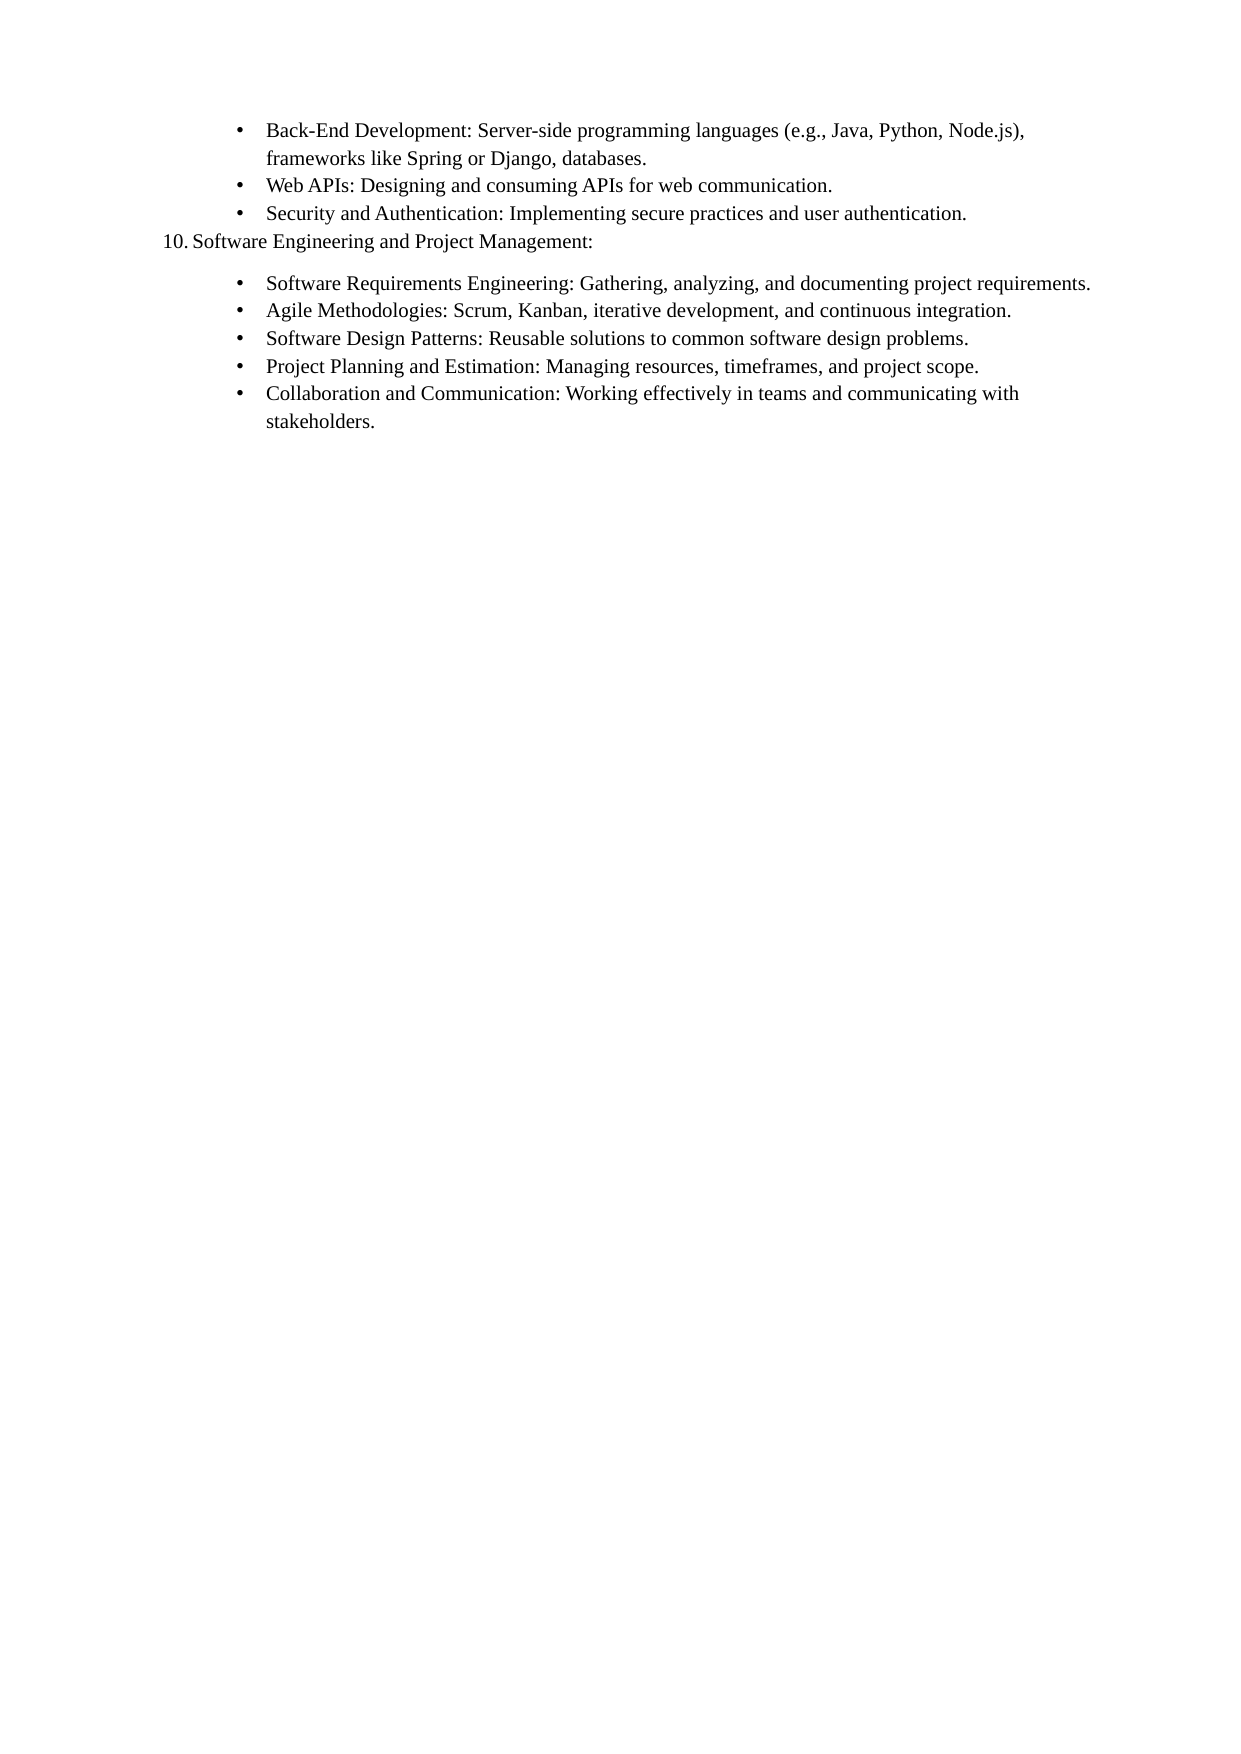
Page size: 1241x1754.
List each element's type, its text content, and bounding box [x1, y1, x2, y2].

list Software Requirements Engineering: Gathering, analyzing, and documenting project requirements. [236, 271, 1122, 295]
list Agile Methodologies: Scrum, Kanban, iterative development, and continuous integration. [236, 298, 1122, 322]
list Collaboration and Communication: Working effectively in teams and communicating with stakeholders. [236, 381, 1122, 433]
list Security and Authentication: Implementing secure practices and user authentication. [236, 201, 1122, 225]
list Project Planning and Estimation: Managing resources, timeframes, and project scope. [236, 353, 1122, 378]
list Software Design Patterns: Reusable solutions to common software design problems. [236, 326, 1122, 350]
list Software Engineering and Project Management: [162, 228, 1122, 253]
list Web APIs: Designing and consuming APIs for web communication. [236, 173, 1122, 197]
list Back-End Development: Server-side programming languages (e.g., Java, Python, Node.js), frameworks like Spring or Django, databases. [236, 118, 1122, 170]
